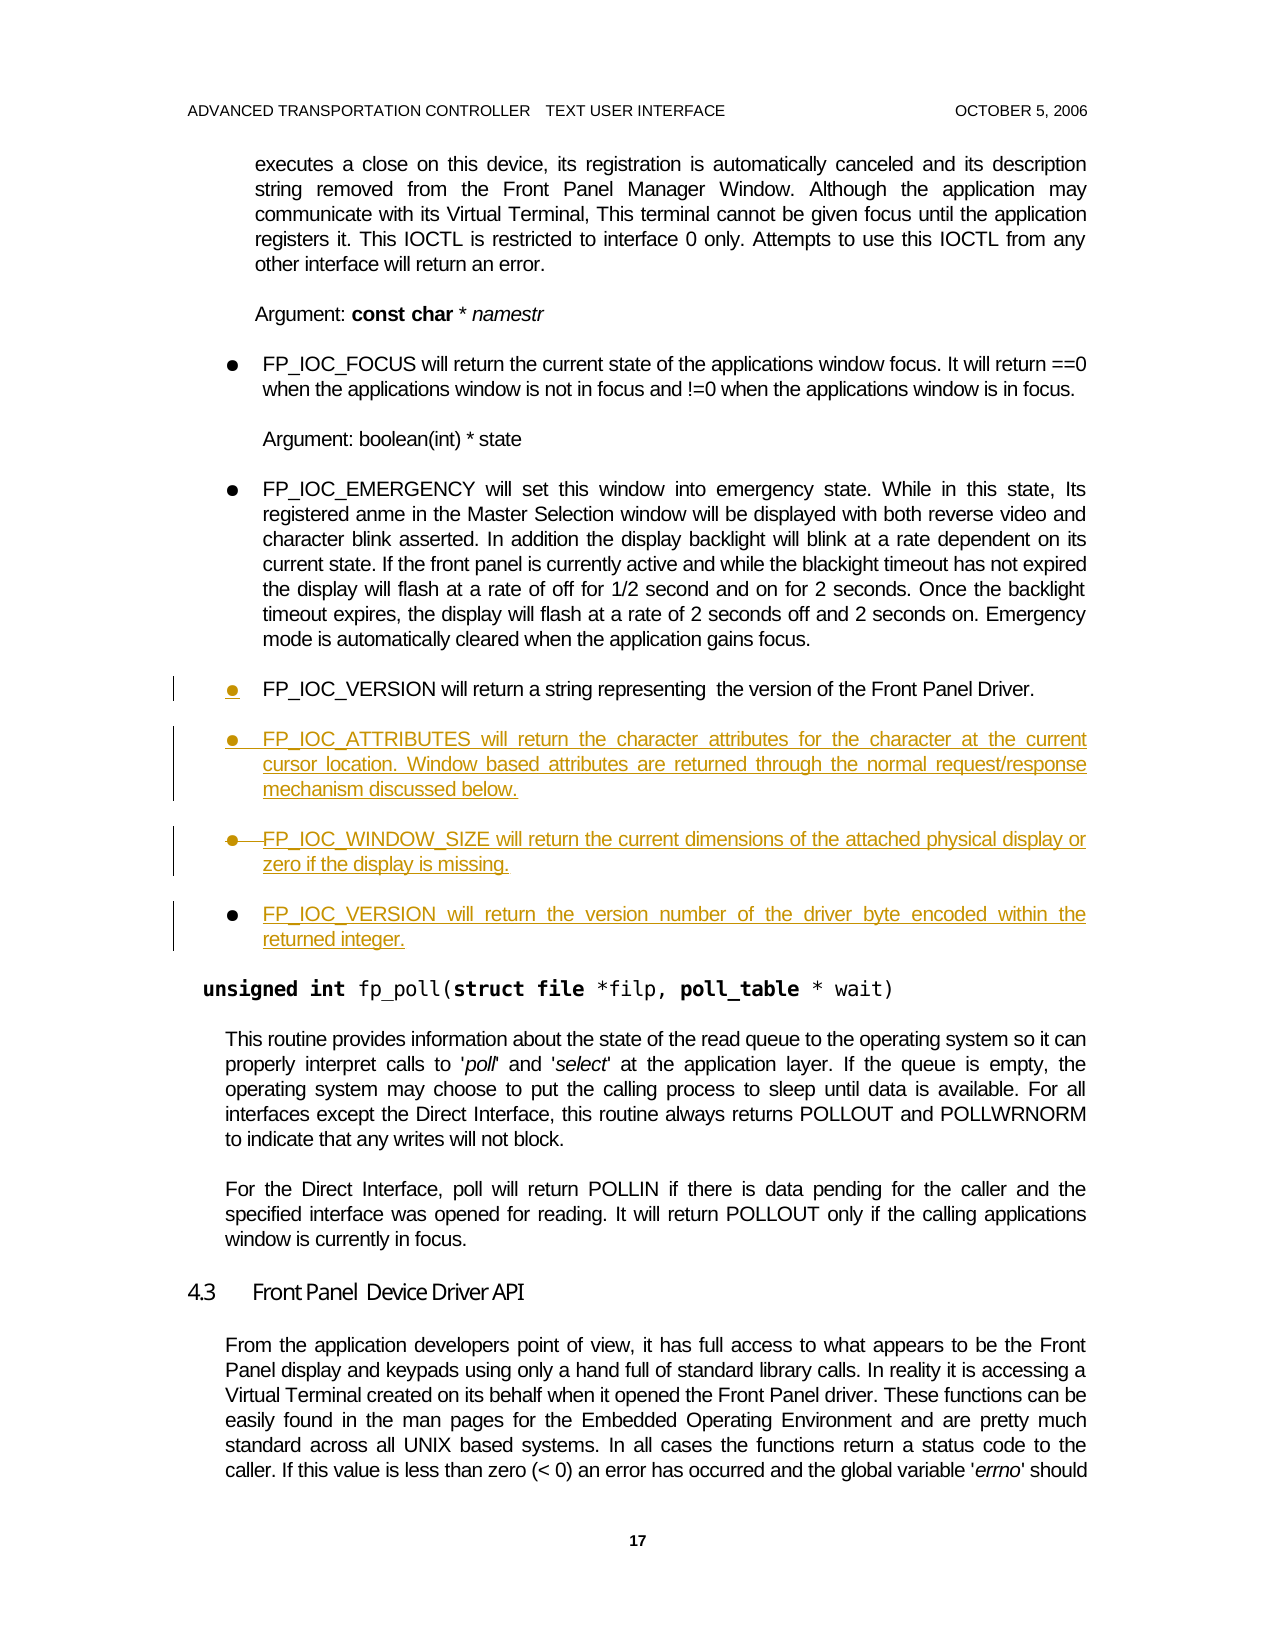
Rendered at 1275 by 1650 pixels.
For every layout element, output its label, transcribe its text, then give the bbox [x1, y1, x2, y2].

list FP_IOC_EMERGENCY will set this window into emergency state. While in this state, Its registered anme in the Master Selection window will be displayed with both reverse video and character blink asserted. In addition the display backlight will blink at a rate dependent on its current state. If the front panel is currently active and while the blackight timeout has not expired the display will flash at a rate of off for 1/2 second and on for 2 seconds. Once the backlight timeout expires, the display will flash at a rate of 2 seconds off and 2 seconds on. Emergency mode is automatically cleared when the application gains focus. [225, 476, 1087, 651]
text From the application developers point of view, it has full access to what appears to be the Front Panel display and keypads using only a hand full of standard library calls. In reality it is accessing a Virtual Terminal created on its behalf when it opened the Front Panel driver. These functions can be easily found in the man pages for the Embedded Operating Environment and are pretty much standard across all UNIX based systems. In all cases the functions return a status code to the caller. If this value is less than zero (< 0) an error has occurred and the global variable 'errno' should [225, 1332, 1087, 1482]
text unsigned int fp_poll(struct file *filp, poll_table * wait) [202, 976, 1087, 1001]
text For the Direct Interface, poll will return POLLIN if there is data pending for the caller and the specified interface was opened for reading. It will return POLLOUT only if the calling applications window is currently in focus. [225, 1176, 1087, 1251]
list FP_IOC_FOCUS will return the current state of the applications window focus. It will return ==0 when the applications window is not in focus and !=0 when the applications window is in focus. [225, 351, 1087, 401]
text Argument: const char * namestr [254, 301, 1087, 326]
list cursor location. Window based attributes are returned through the normal request/response mechanism discussed below. [225, 749, 1087, 801]
list executes a close on this device, its registration is automatically canceled and its description string removed from the Front Panel Manager Window. Although the application may communicate with its Virtual Terminal, This terminal cannot be given focus until the application registers it. This IOCTL is restricted to interface 0 only. Attempts to use this IOCTL from any other interface will return an error. [225, 151, 1087, 276]
list Argument: boolean(int) * state [225, 426, 1087, 451]
text This routine provides information about the state of the read queue to the operating system so it can properly interpret calls to 'poll' and 'select' at the application layer. If the queue is empty, the operating system may choose to put the calling process to sleep until data is available. For all interfaces except the Direct Interface, this routine always returns POLLOUT and POLLWRNORM to indicate that any writes will not block. [225, 1026, 1087, 1151]
list FP_IOC_ATTRIBUTES will return the character attributes for the character at the current [225, 726, 1087, 748]
list FP_IOC_WINDOW_SIZE will return the current dimensions of the attached physical display or zero if the display is missing.FP_IOC_VERSION will return the version number of the driver byte encoded within the returned integer. [225, 826, 1087, 876]
subtitle Front Panel Device Driver API [187, 1276, 1087, 1307]
list FP_IOC_VERSION will return a string representing the version of the Front Panel Driver. [225, 676, 1087, 701]
